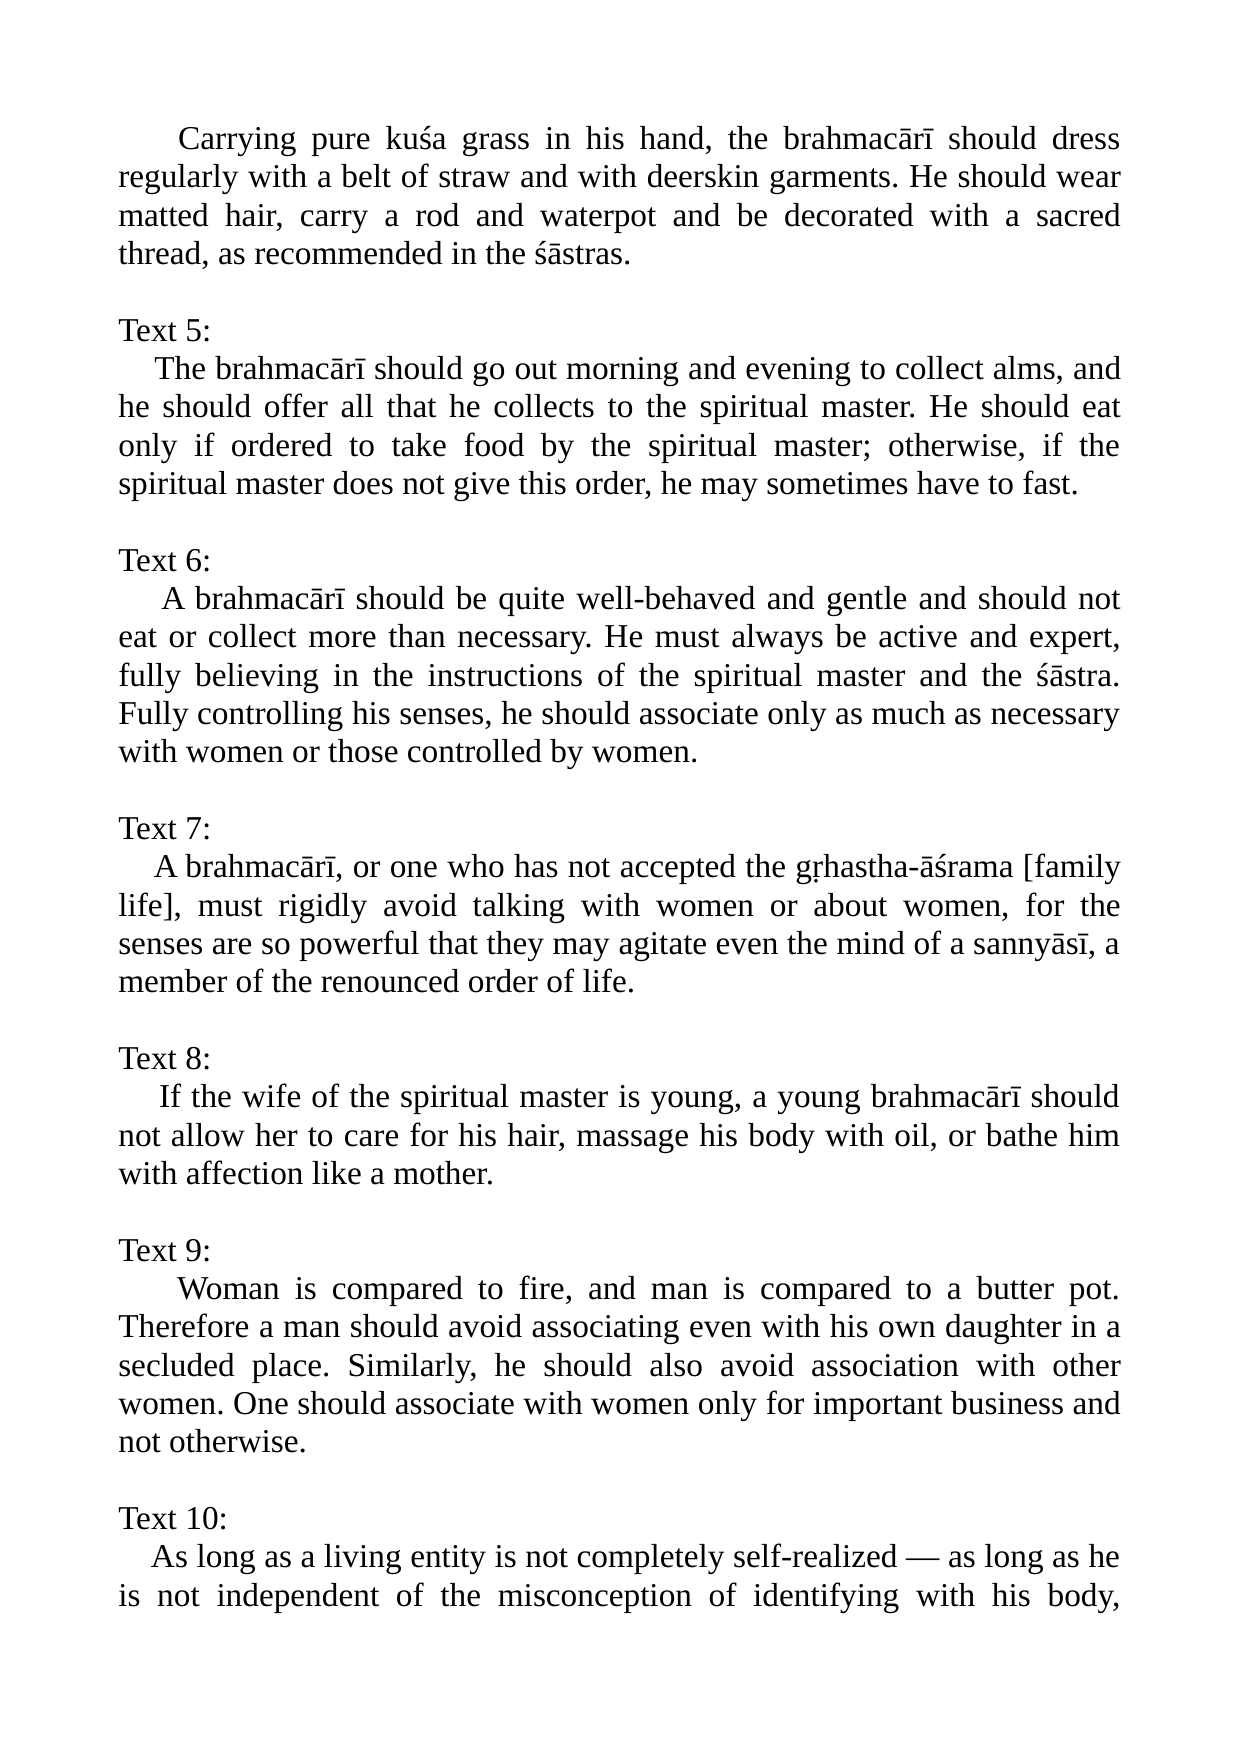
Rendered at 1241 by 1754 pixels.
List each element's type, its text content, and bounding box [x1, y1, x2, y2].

text Text 10: [118, 1498, 1122, 1536]
text Carrying pure kuśa grass in his hand, the brahmacārī should dress regularly with a belt of straw and with deerskin garments. He should wear matted hair, carry a rod and waterpot and be decorated with a sacred thread, as recommended in the śāstras. [118, 118, 1122, 271]
text Text 9: [118, 1230, 1122, 1268]
text A brahmacārī should be quite well-behaved and gentle and should not eat or collect more than necessary. He must always be active and expert, fully believing in the instructions of the spiritual master and the śāstra. Fully controlling his senses, he should associate only as much as necessary with women or those controlled by women. [118, 578, 1122, 770]
text If the wife of the spiritual master is young, a young brahmacārī should not allow her to care for his hair, massage his body with oil, or bathe him with affection like a mother. [118, 1076, 1122, 1191]
text As long as a living entity is not completely self-realized — as long as he is not independent of the misconception of identifying with his body, [118, 1536, 1122, 1613]
text Woman is compared to fire, and man is compared to a butter pot. Therefore a man should avoid associating even with his own daughter in a secluded place. Similarly, he should also avoid association with other women. One should associate with women only for important business and not otherwise. [118, 1268, 1122, 1460]
text Text 7: [118, 808, 1122, 846]
text Text 5: [118, 310, 1122, 348]
text Text 6: [118, 540, 1122, 578]
text The brahmacārī should go out morning and evening to collect alms, and he should offer all that he collects to the spiritual master. He should eat only if ordered to take food by the spiritual master; otherwise, if the spiritual master does not give this order, he may sometimes have to fast. [118, 348, 1122, 501]
text Text 8: [118, 1038, 1122, 1076]
text A brahmacārī, or one who has not accepted the gṛhastha-āśrama [family life], must rigidly avoid talking with women or about women, for the senses are so powerful that they may agitate even the mind of a sannyāsī, a member of the renounced order of life. [118, 846, 1122, 1000]
